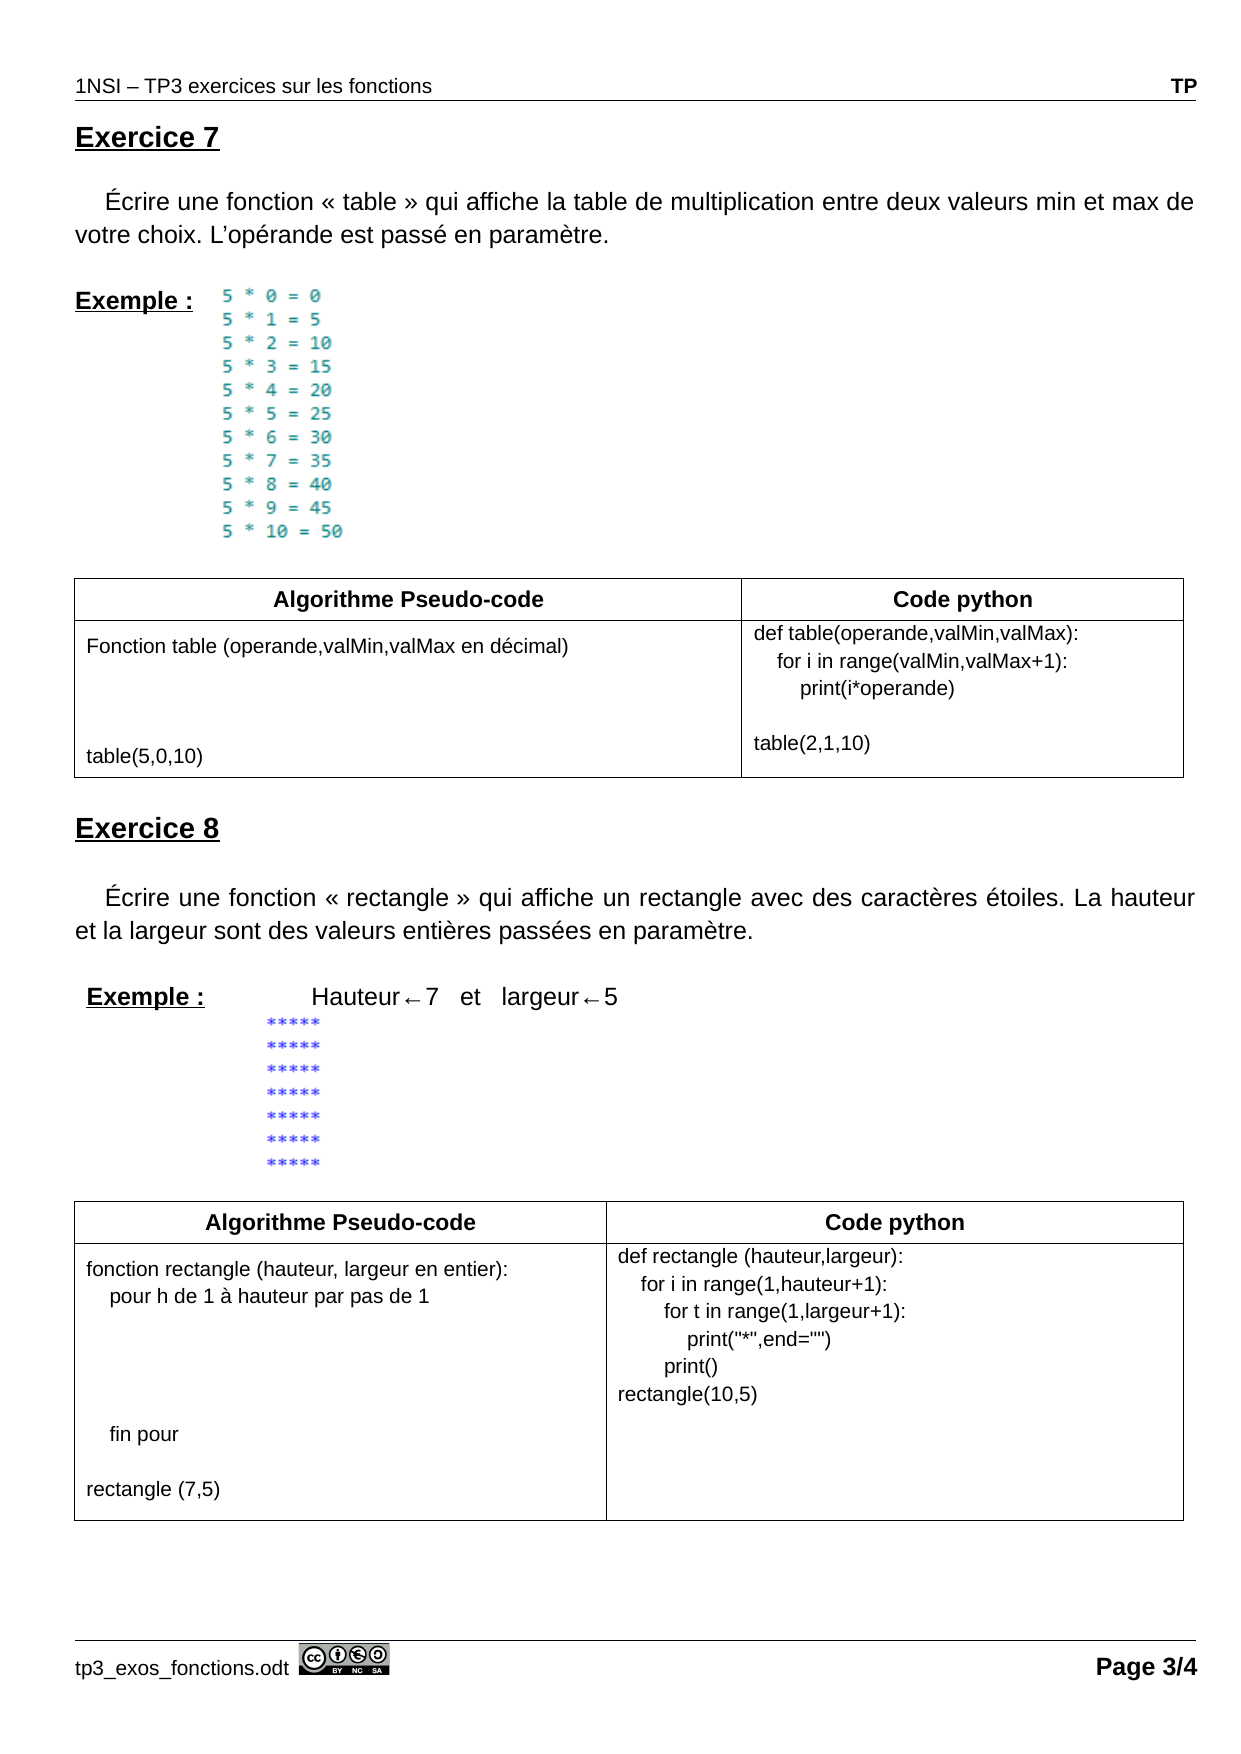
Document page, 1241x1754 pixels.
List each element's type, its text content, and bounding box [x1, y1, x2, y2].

table_cell [335, 1011, 822, 1171]
table_header Algorithme Pseudo-code [75, 1202, 606, 1243]
text Exercice 7 [75, 120, 1196, 153]
table_header Exemple : [75, 982, 252, 1011]
table_cell [75, 1011, 252, 1171]
picture [219, 285, 349, 544]
table_header Hauteur←7 et largeur←5 [252, 982, 822, 1011]
table_header Code python [742, 579, 1183, 620]
table_cell def rectangle (hauteur,largeur): for i in range(1,hauteur+1): for t in range(1,largeur+1): print("*",end="") print() rectangle(10,5) [607, 1244, 1183, 1519]
text Écrire une fonction « table » qui affiche la table de multiplication entre deux valeurs min et max de votre choix. L’opérande est passé en paramètre. [75, 187, 1196, 248]
text Exercice 8 [75, 811, 1196, 845]
table_header Exemple : [64, 286, 208, 545]
table_header Algorithme Pseudo-code [75, 579, 741, 620]
table_cell Fonction table (operande,valMin,valMax en décimal) table(5,0,10) [75, 621, 741, 777]
table_cell def table(operande,valMin,valMax): for i in range(valMin,valMax+1): print(i*operande) table(2,1,10) [742, 621, 1183, 777]
text Écrire une fonction « rectangle » qui affiche un rectangle avec des caractères étoiles. La hauteur et la largeur sont des valeurs entières passées en paramètre. [75, 883, 1196, 944]
table_cell fonction rectangle (hauteur, largeur en entier): pour h de 1 à hauteur par pas de 1 fin pour rectangle (7,5) [75, 1244, 606, 1519]
table_cell [252, 1011, 263, 1171]
table_header Code python [607, 1202, 1183, 1243]
picture [298, 1643, 390, 1675]
table_header [208, 286, 444, 545]
